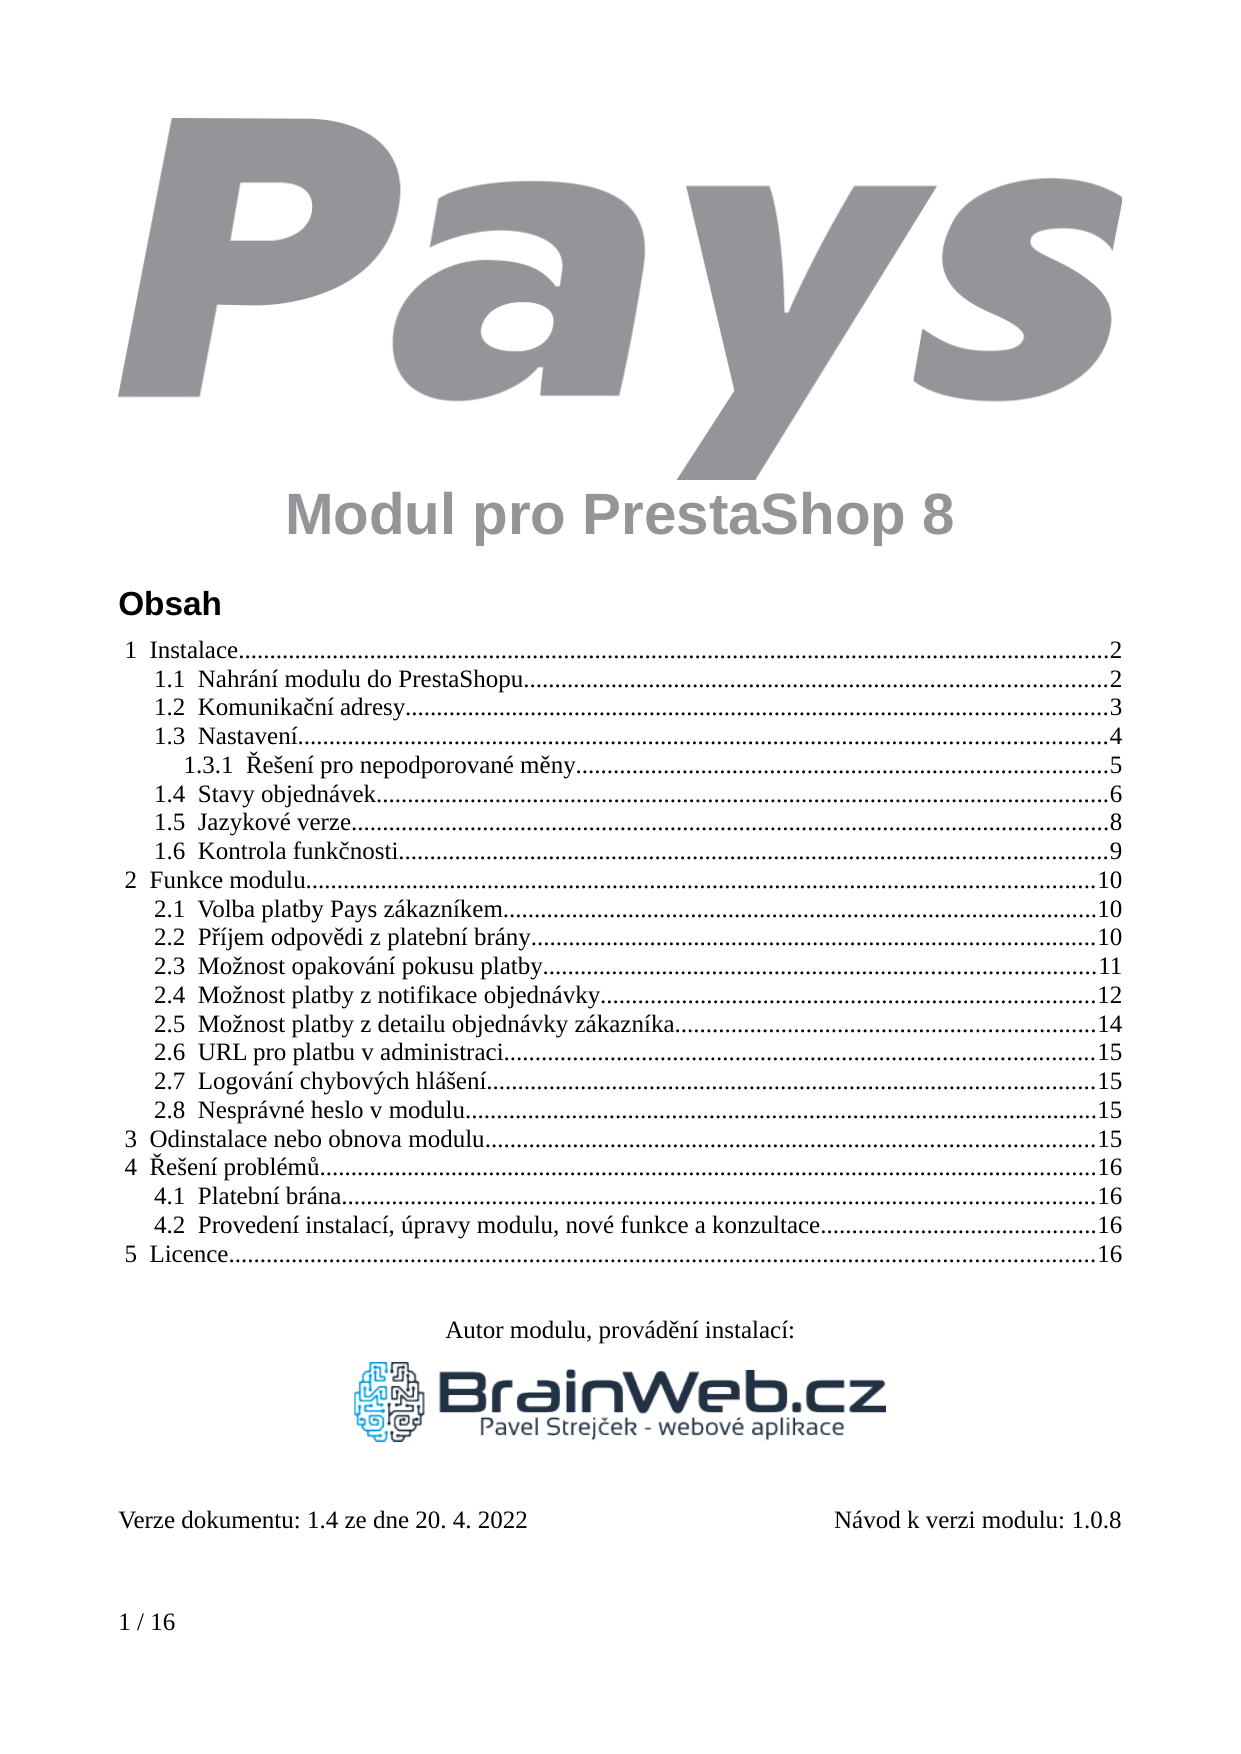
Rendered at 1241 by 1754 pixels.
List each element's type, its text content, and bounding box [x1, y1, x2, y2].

text 2.5 Možnost platby z detailu objednávky zákazníka 14 [148, 1009, 1122, 1037]
text 1.6 Kontrola funkčnosti 9 [148, 836, 1122, 865]
text 1.2 Komunikační adresy 3 [148, 692, 1122, 721]
title Modul pro PrestaShop 8 [118, 480, 1122, 547]
text 2.4 Možnost platby z notifikace objednávky 12 [148, 980, 1122, 1009]
text 1.1 Nahrání modulu do PrestaShopu 2 [148, 664, 1122, 692]
picture [118, 118, 1123, 480]
text 4.2 Provedení instalací, úpravy modulu, nové funkce a konzultace 16 [148, 1210, 1122, 1239]
subtitle Obsah [118, 584, 1122, 622]
text 2.2 Příjem odpovědi z platební brány 10 [148, 922, 1122, 951]
text 3 Odinstalace nebo obnova modulu 15 [118, 1124, 1122, 1152]
text 2.3 Možnost opakování pokusu platby 11 [148, 951, 1122, 980]
text 2.8 Nesprávné heslo v modulu 15 [148, 1095, 1122, 1124]
text 2.7 Logování chybových hlášení 15 [148, 1066, 1122, 1095]
text Verze dokumentu: 1.4 ze dne 20. 4. 2022 Návod k verzi modulu: 1.0.8 [118, 1506, 1122, 1534]
text 2.6 URL pro platbu v administraci 15 [148, 1037, 1122, 1066]
text 1.4 Stavy objednávek 6 [148, 779, 1122, 807]
text Autor modulu, provádění instalací: [118, 1315, 1122, 1344]
text 1.3 Nastavení 4 [148, 721, 1122, 750]
text 4.1 Platební brána 16 [148, 1181, 1122, 1210]
text 1 Instalace 2 [118, 635, 1122, 664]
text 4 Řešení problémů 16 [118, 1152, 1122, 1181]
text 2.1 Volba platby Pays zákazníkem 10 [148, 894, 1122, 922]
text 1.5 Jazykové verze 8 [148, 807, 1122, 836]
picture [354, 1362, 886, 1442]
text 2 Funkce modulu 10 [118, 865, 1122, 894]
text 1.3.1 Řešení pro nepodporované měny 5 [177, 750, 1122, 779]
text 5 Licence 16 [118, 1239, 1122, 1267]
